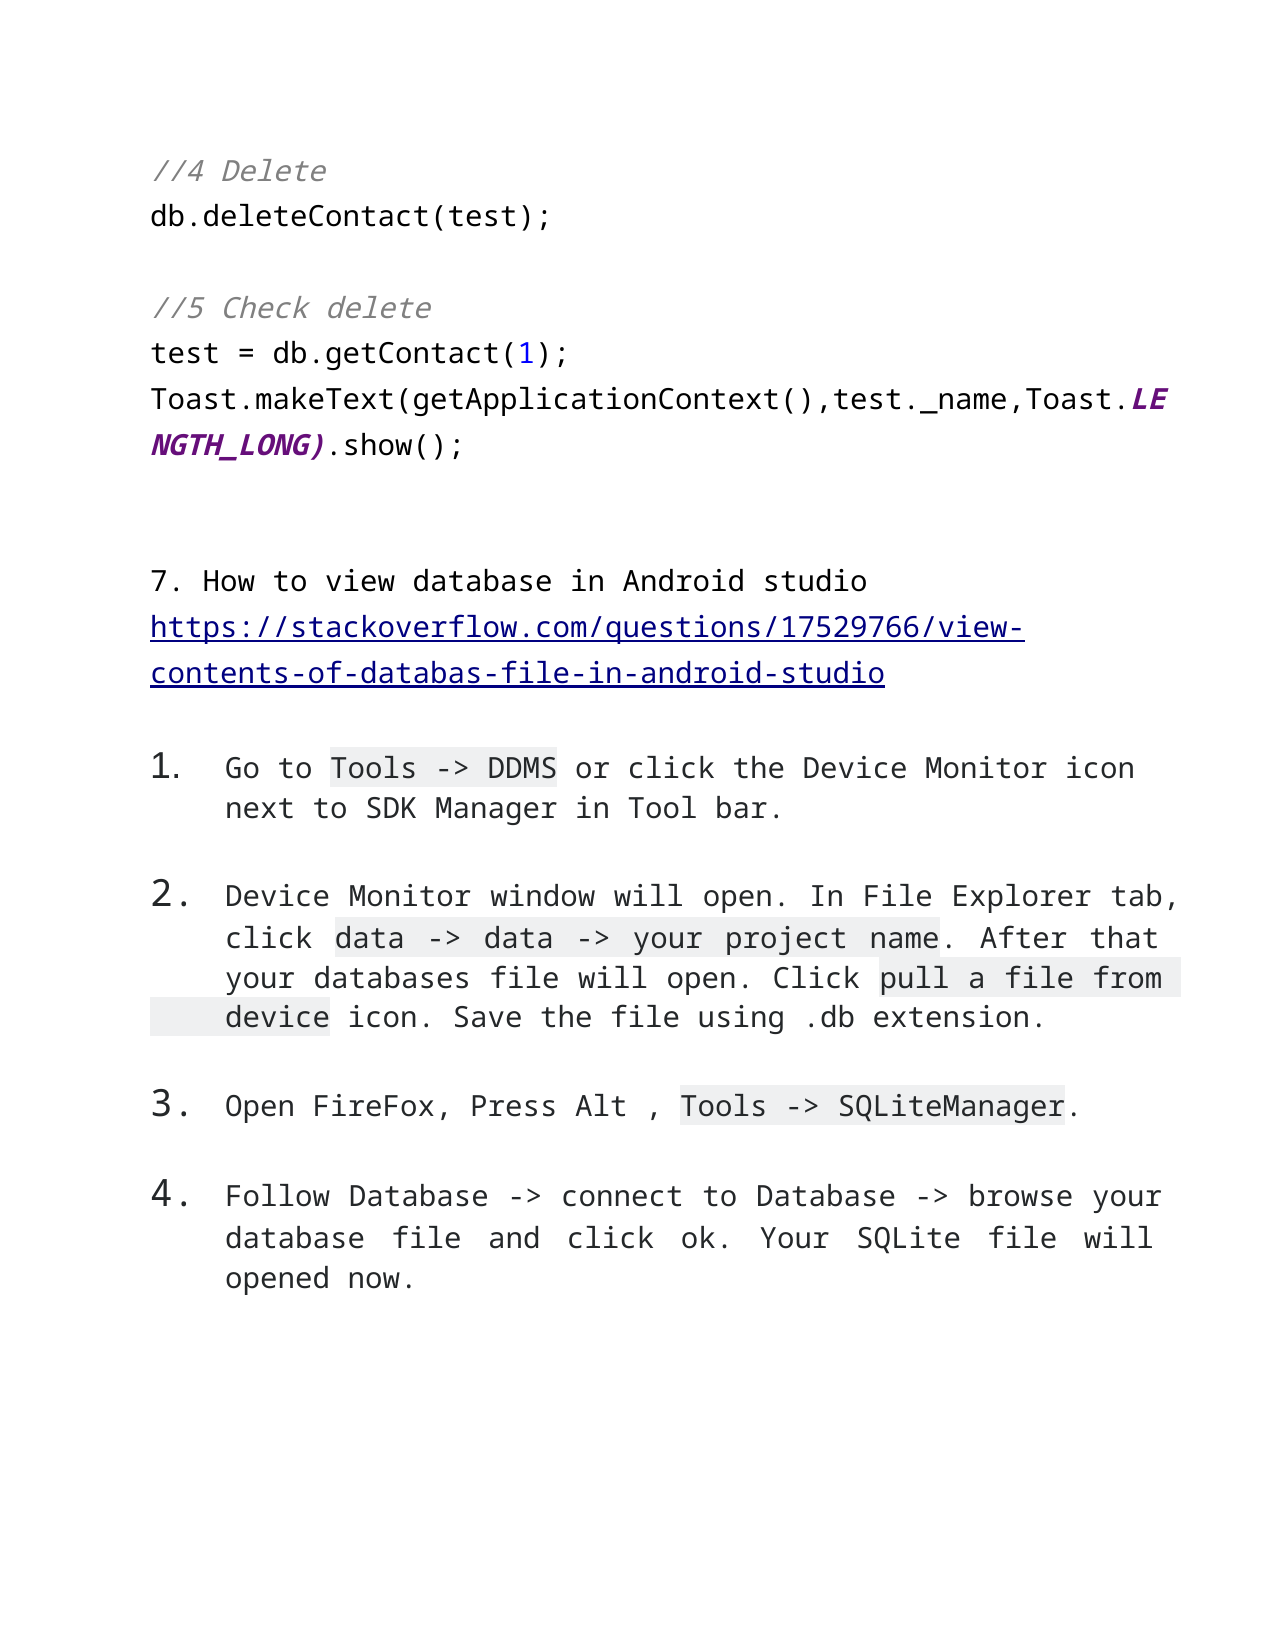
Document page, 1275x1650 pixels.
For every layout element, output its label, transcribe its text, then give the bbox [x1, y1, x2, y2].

text Toast.makeText(getApplicationContext(),test._name,Toast.LENGTH_LONG).show(); [150, 378, 1181, 463]
text db.deleteContact(test); [150, 196, 1181, 235]
list next to SDK Manager in Tool bar. [225, 787, 1181, 827]
list Open FireFox, Press Alt , Tools -> SQLiteManager. [150, 1076, 1181, 1127]
list Device Monitor window will open. In File Explorer tab, click data -> data -> your project name. After that your databases file will open. Click pull a file from device icon. Save the file using .db extension. [150, 866, 1181, 1036]
text test = db.getContact(1); [150, 332, 1181, 372]
text //4 Delete [150, 150, 1181, 190]
list Follow Database -> connect to Database -> browse your database file and click ok. Your SQLite file will opened now. [150, 1167, 1181, 1297]
text //5 Check delete [150, 287, 1181, 327]
text 7. How to view database in Android studio https://stackoverflow.com/questions/17529766/view-contents-of-databas-file-in-android-studio [150, 561, 1181, 692]
list Go to Tools -> DDMS or click the Device Monitor icon [150, 743, 1181, 787]
